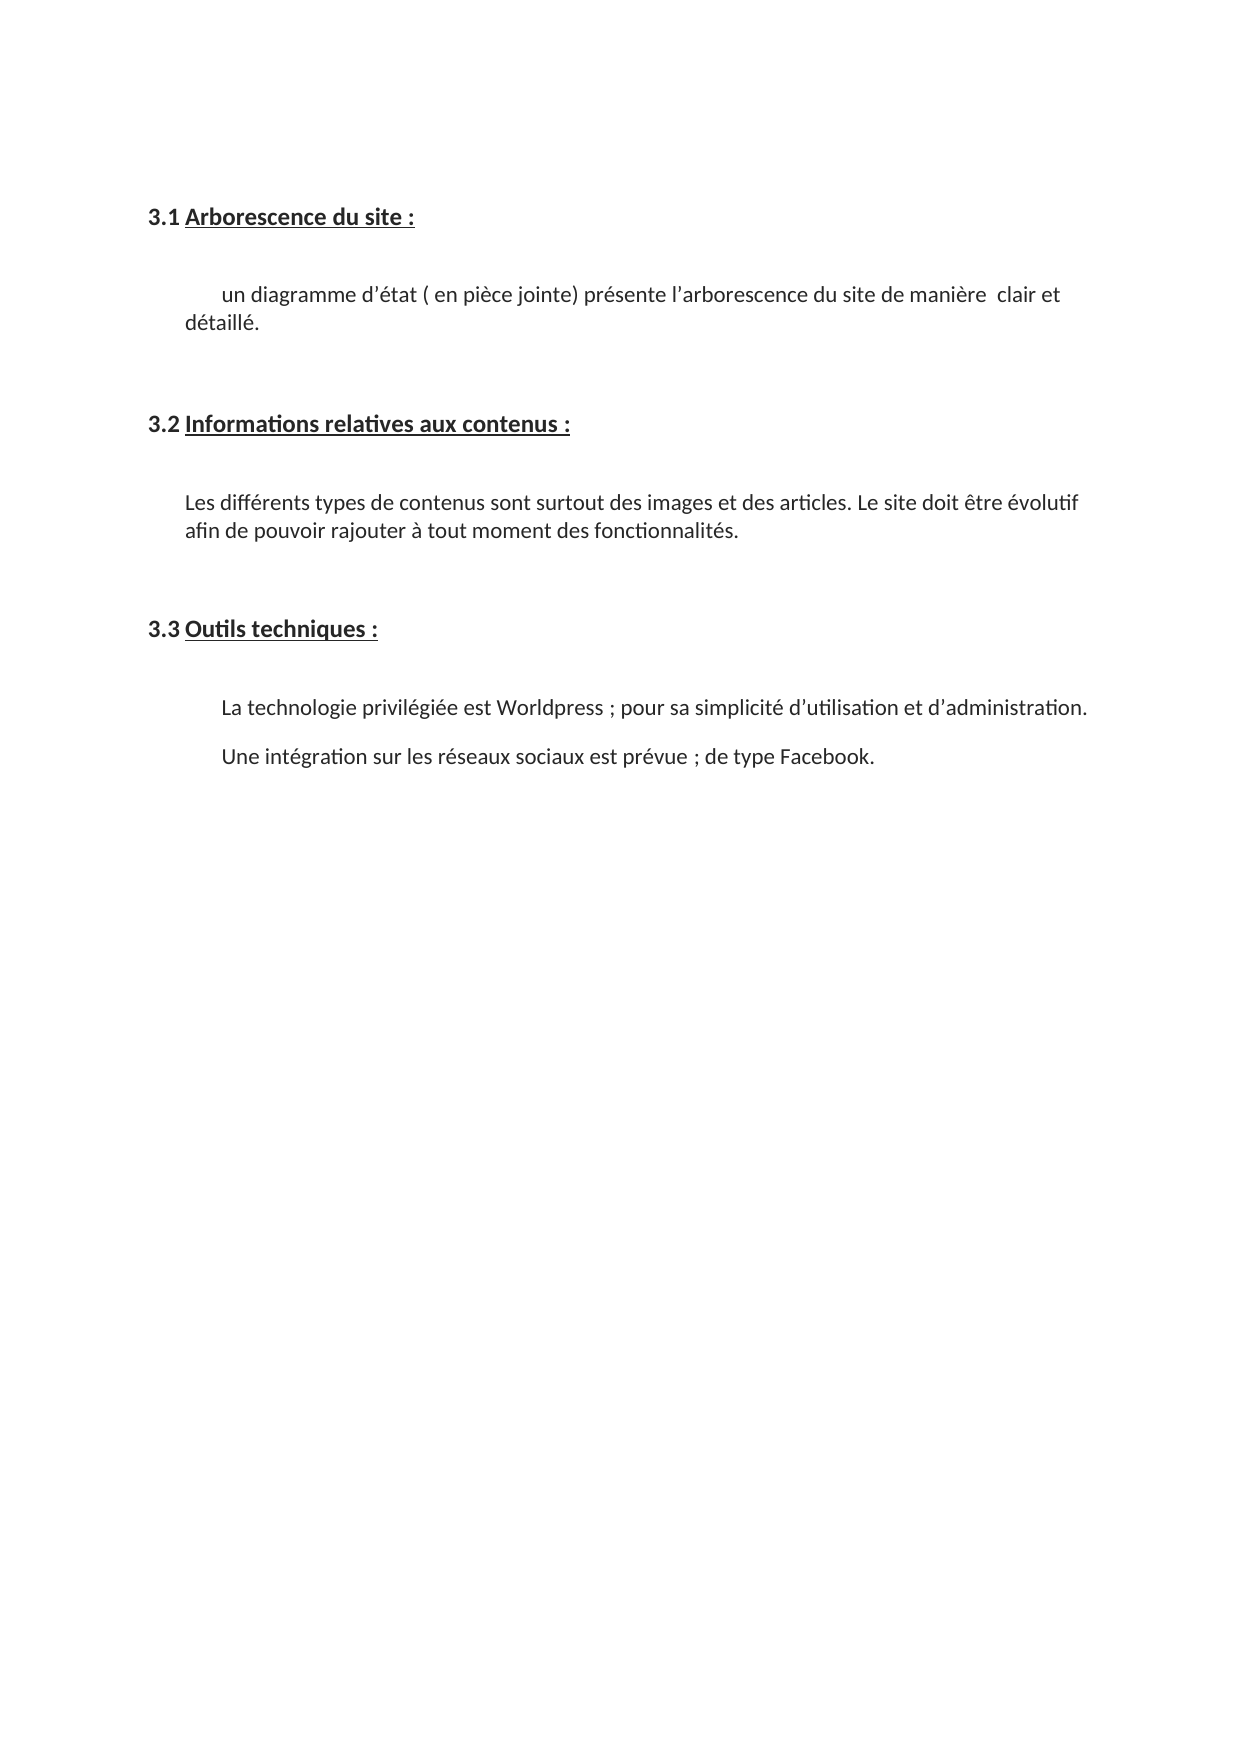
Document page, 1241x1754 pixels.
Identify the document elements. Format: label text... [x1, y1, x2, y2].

text La technologie privilégiée est Worldpress ; pour sa simplicité d’utilisation et d’administration. [148, 693, 1093, 721]
subtitle Arborescence du site : [148, 201, 1093, 231]
text Une intégration sur les réseaux sociaux est prévue ; de type Facebook. [148, 742, 1093, 770]
subtitle Informations relatives aux contenus : [148, 408, 1093, 439]
subtitle Outils techniques : [148, 613, 1093, 644]
text un diagramme d’état ( en pièce jointe) présente l’arborescence du site de manière clair et détaillé. [148, 280, 1093, 336]
text Les différents types de contenus sont surtout des images et des articles. Le site doit être évolutif afin de pouvoir rajouter à tout moment des fonctionnalités. [148, 488, 1093, 544]
